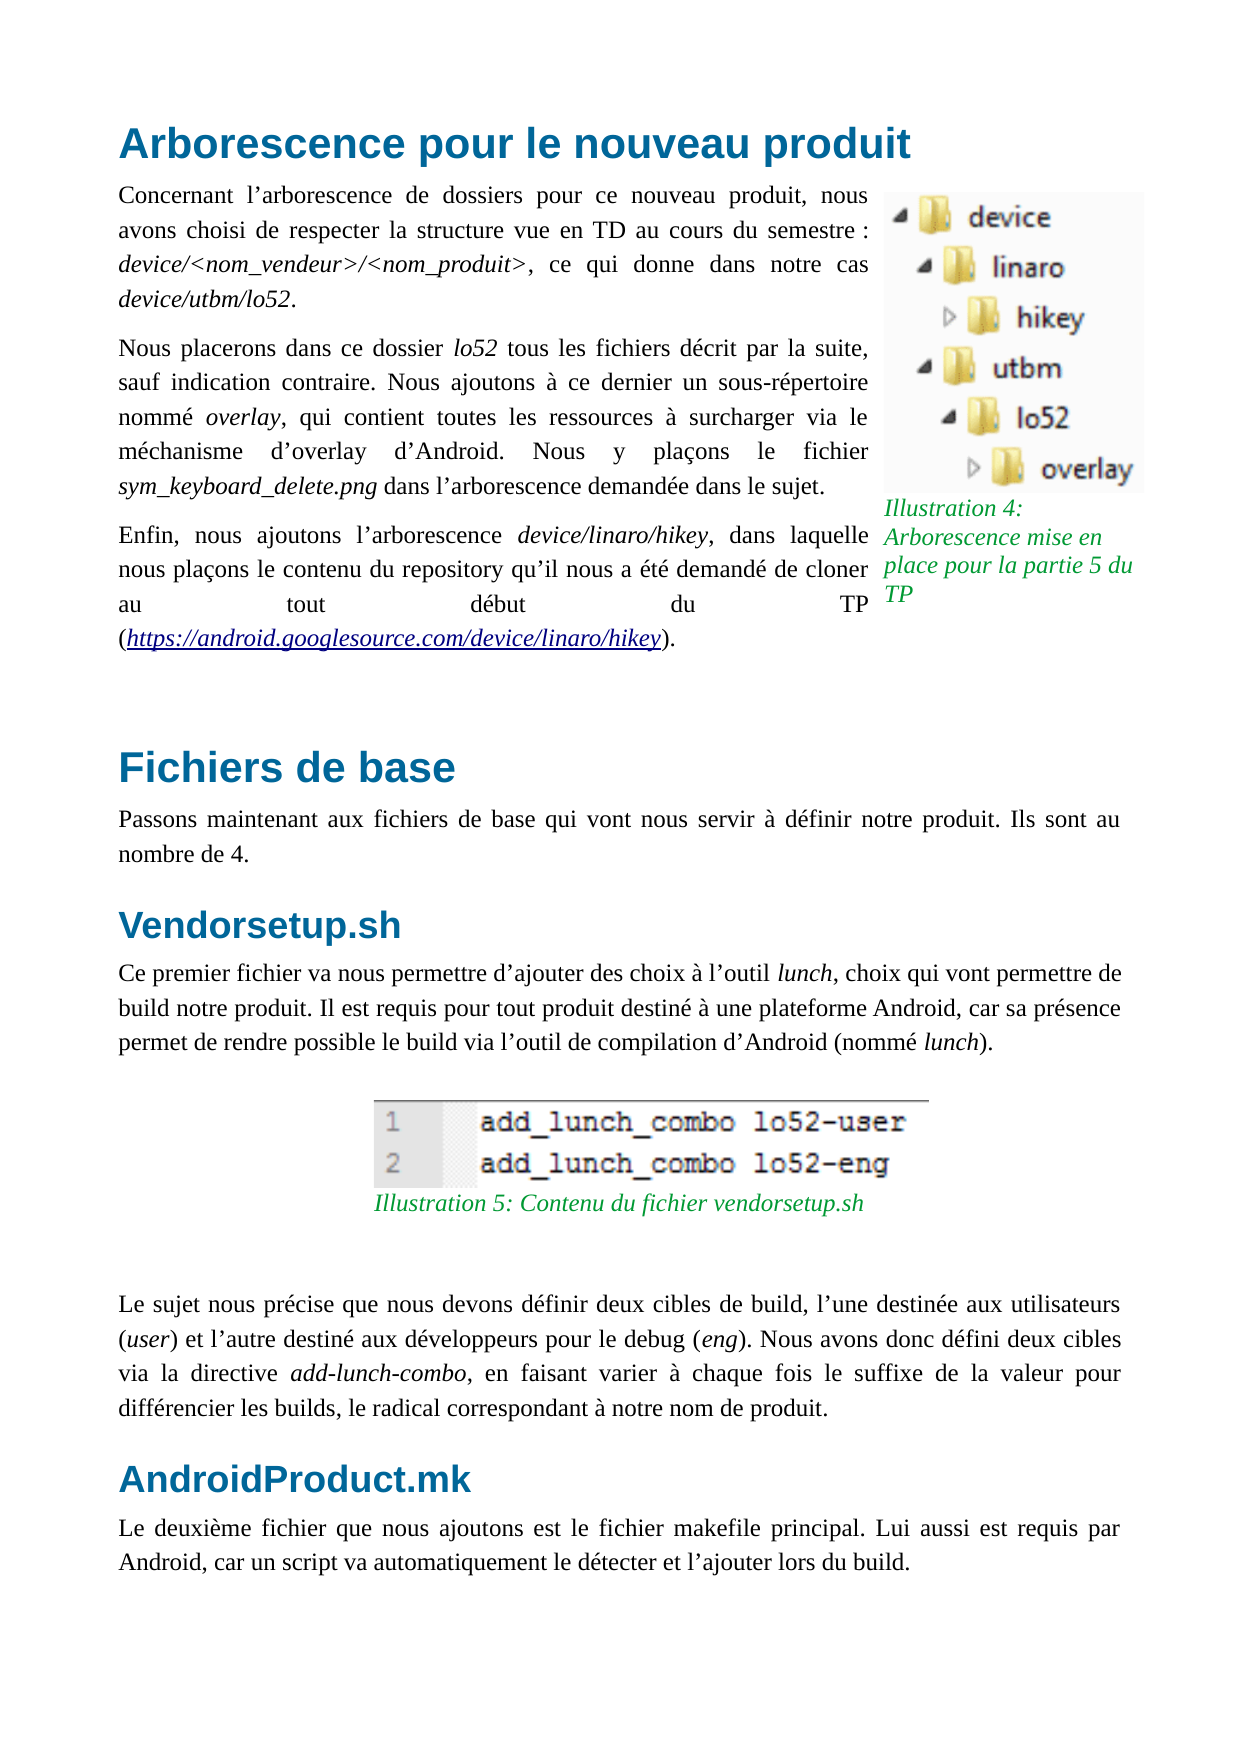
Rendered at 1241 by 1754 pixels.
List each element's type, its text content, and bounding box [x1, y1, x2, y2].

text Illustration 4: Arborescence mise en place pour la partie 5 du TP [884, 493, 1144, 608]
subtitle Vendorsetup.sh [118, 902, 1122, 946]
text Le deuxième fichier que nous ajoutons est le fichier makefile principal. Lui aussi est requis par Android, car un script va automatiquement le détecter et l’ajouter lors du build. [118, 1513, 1122, 1576]
text Concernant l’arborescence de dossiers pour ce nouveau produit, nous avons choisi de respecter la structure vue en TD au cours du semestre : device/<nom_vendeur>/<nom_produit>, ce qui donne dans notre cas device/utbm/lo52. [118, 179, 1144, 312]
text Nous placerons dans ce dossier lo52 tous les fichiers décrit par la suite, sauf indication contraire. Nous ajoutons à ce dernier un sous-répertoire nommé overlay, qui contient toutes les ressources à surcharger via le méchanisme d’overlay d’Android. Nous y plaçons le fichier sym_keyboard_delete.png dans l’arborescence demandée dans le sujet. [118, 333, 884, 499]
text Le sujet nous précise que nous devons définir deux cibles de build, l’une destinée aux utilisateurs (user) et l’autre destiné aux développeurs pour le debug (eng). Nous avons donc défini deux cibles via la directive add-lunch-combo, en faisant varier à chaque fois le suffixe de la valeur pour différencier les builds, le radical correspondant à notre nom de produit. [118, 1289, 1122, 1422]
text Ce premier fichier va nous permettre d’ajouter des choix à l’outil lunch, choix qui vont permettre de build notre produit. Il est requis pour tout produit destiné à une plateforme Android, car sa présence permet de rendre possible le build via l’outil de compilation d’Android (nommé lunch). [118, 958, 1122, 1056]
subtitle AndroidProduct.mk [118, 1457, 1122, 1500]
text Illustration 5: Contenu du fichier vendorsetup.sh [374, 1188, 929, 1217]
text Enfin, nous ajoutons l’arborescence device/linaro/hikey, dans laquelle nous plaçons le contenu du repository qu’il nous a été demandé de cloner au tout début du TP (https://android.googlesource.com/device/linaro/hikey). [118, 520, 1122, 652]
text Passons maintenant aux fichiers de base qui vont nous servir à définir notre produit. Ils sont au nombre de 4. [118, 804, 1122, 868]
picture [373, 1100, 929, 1188]
subtitle Fichiers de base [118, 742, 1122, 792]
subtitle Arborescence pour le nouveau produit [118, 118, 1122, 168]
picture [883, 192, 1145, 493]
